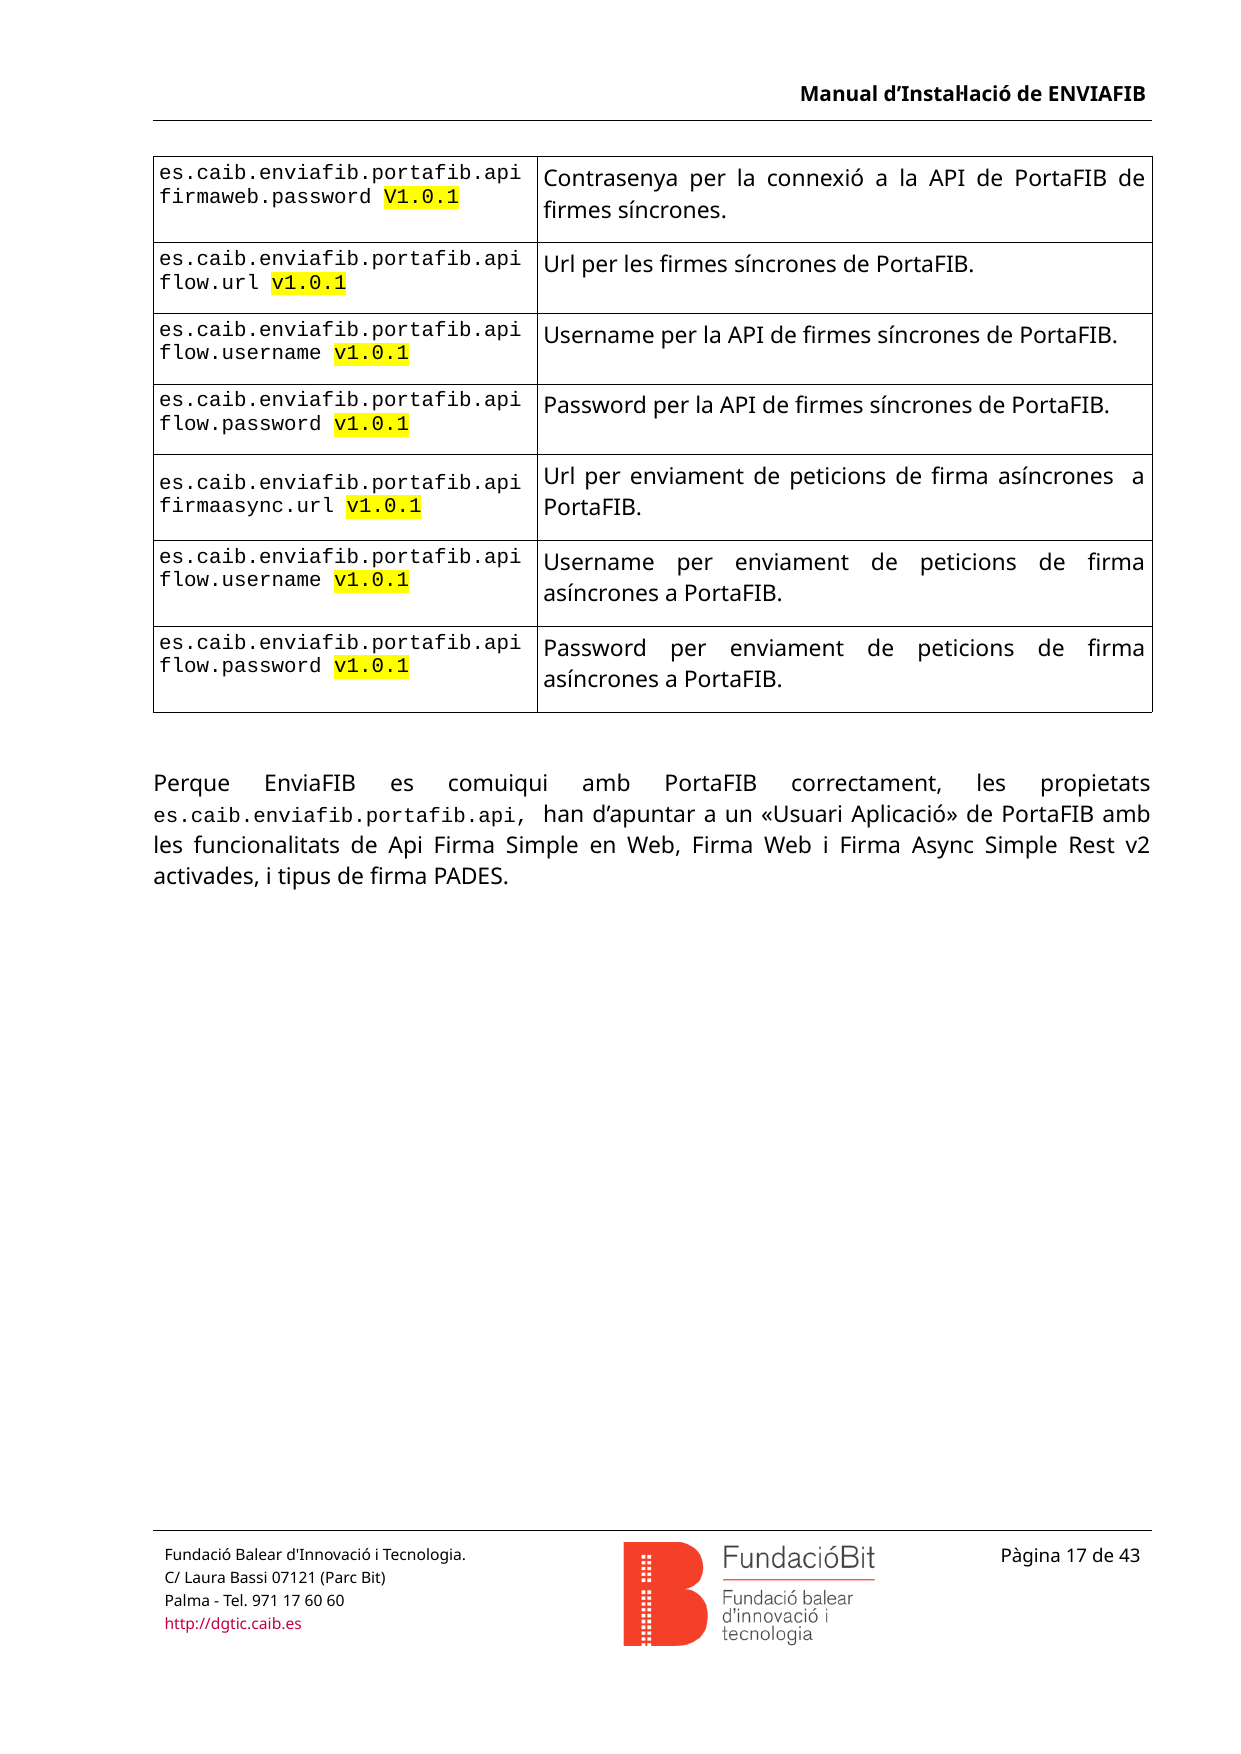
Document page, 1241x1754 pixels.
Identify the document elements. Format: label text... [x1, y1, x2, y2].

table_cell Url per les firmes síncrones de PortaFIB. [538, 243, 1152, 313]
table_cell es.caib.enviafib.portafib.apiflow.url v1.0.1 [154, 243, 537, 313]
table_cell Url per enviament de peticions de firma asíncrones a PortaFIB. [538, 455, 1152, 540]
table_cell Username per enviament de peticions de firma asíncrones a PortaFIB. [538, 541, 1152, 626]
table_cell Contrasenya per la connexió a la API de PortaFIB de firmes síncrones. [538, 157, 1152, 242]
table_cell es.caib.enviafib.portafib.apiflow.password v1.0.1 [154, 627, 537, 712]
table_cell es.caib.enviafib.portafib.apiflow.username v1.0.1 [154, 314, 537, 383]
picture [623, 1542, 875, 1646]
table_cell Username per la API de firmes síncrones de PortaFIB. [538, 314, 1152, 383]
table_cell es.caib.enviafib.portafib.apiflow.password v1.0.1 [154, 385, 537, 454]
text Perque EnviaFIB es comuiqui amb PortaFIB correctament, les propietats es.caib.enviafib.portafib.api, han d’apuntar a un «Usuari Aplicació» de PortaFIB amb les funcionalitats de Api Firma Simple en Web, Firma Web i Firma Async Simple Rest v2 activades, i tipus de firma PADES. [153, 767, 1152, 892]
table_cell es.caib.enviafib.portafib.apifirmaweb.password V1.0.1 [154, 157, 537, 242]
table_cell es.caib.enviafib.portafib.apifirmaasync.url v1.0.1 [154, 455, 537, 540]
table_cell Password per la API de firmes síncrones de PortaFIB. [538, 385, 1152, 454]
table_cell Password per enviament de peticions de firma asíncrones a PortaFIB. [538, 627, 1152, 712]
table_cell es.caib.enviafib.portafib.apiflow.username v1.0.1 [154, 541, 537, 626]
